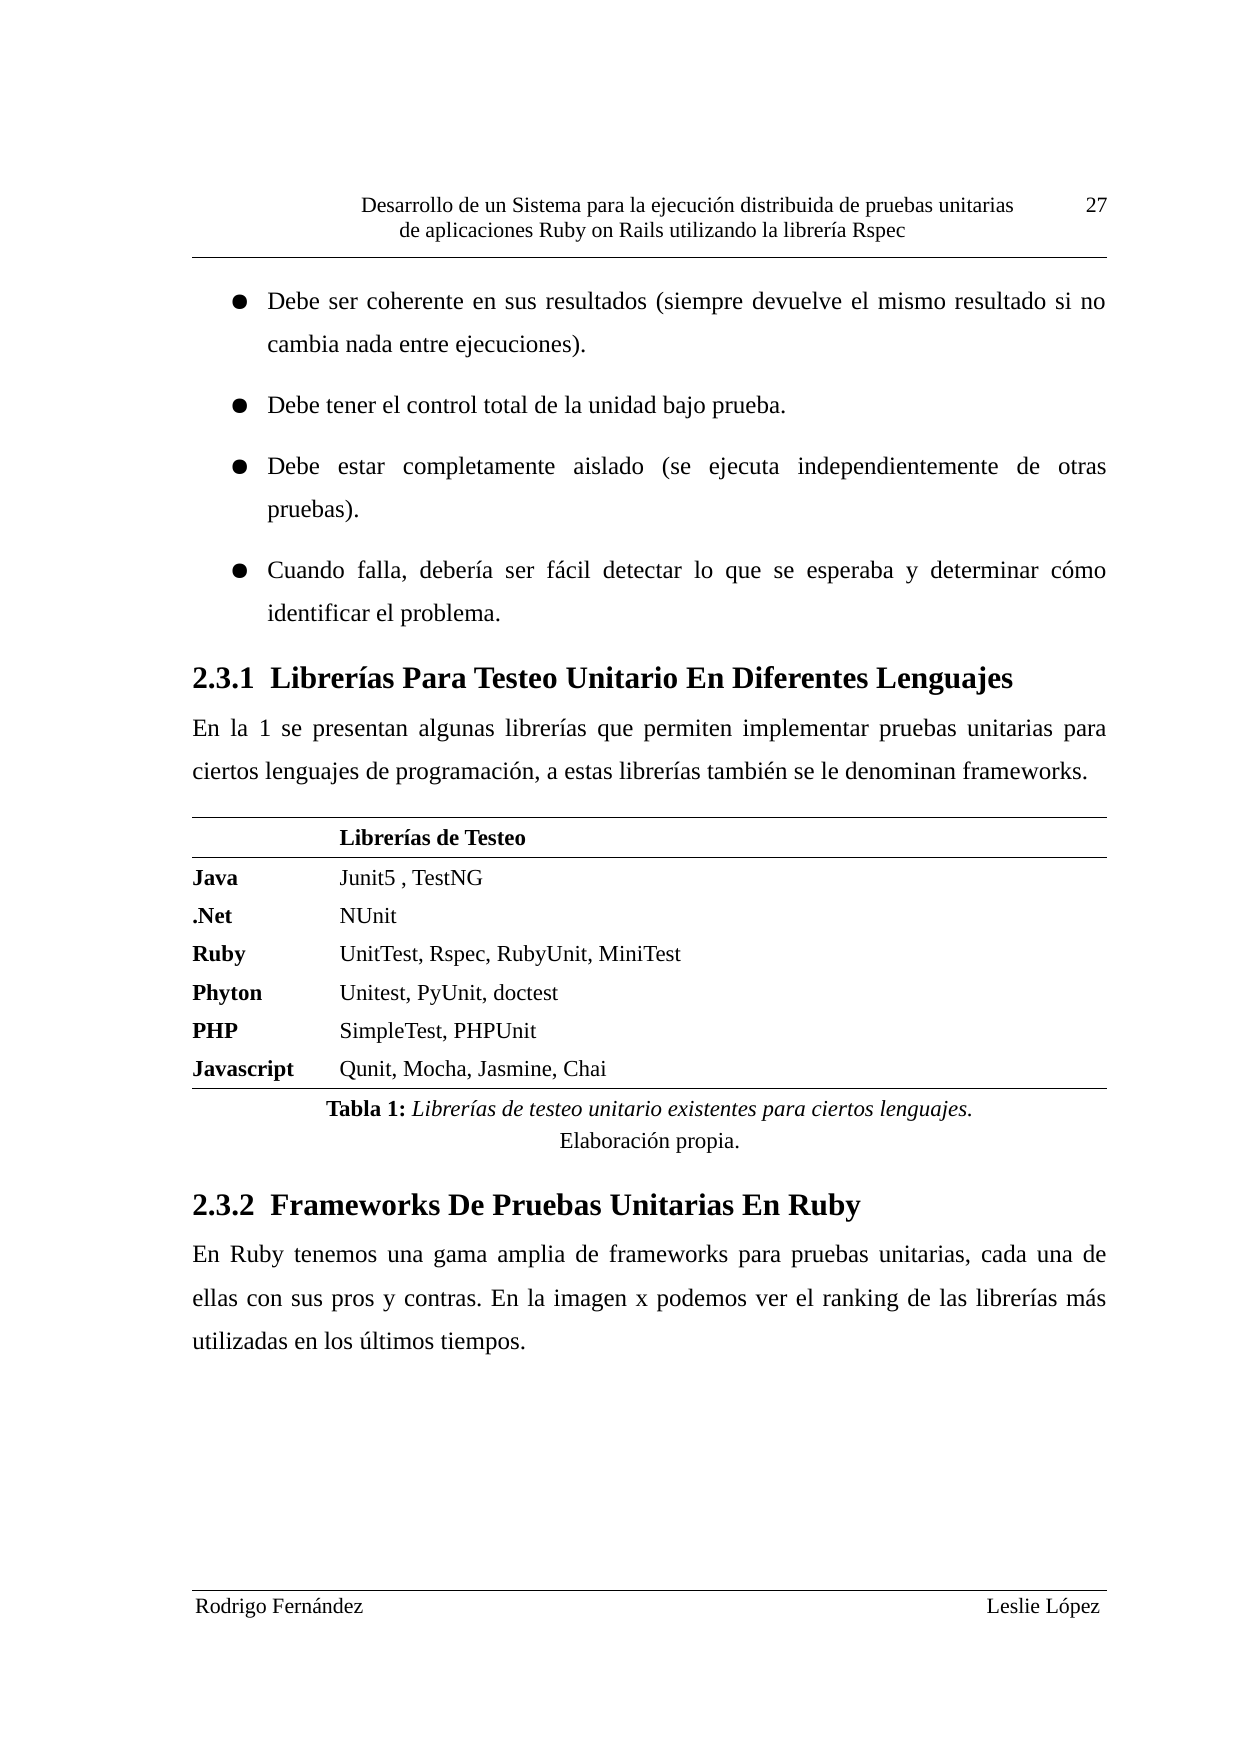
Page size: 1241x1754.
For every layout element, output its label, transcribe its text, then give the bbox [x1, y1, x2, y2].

table_cell Java [192, 858, 339, 896]
table_cell NUnit [339, 896, 1107, 934]
list Cuando falla, debería ser fácil detectar lo que se esperaba y determinar cómo identificar el problema. [229, 555, 1107, 627]
table_header [192, 818, 339, 856]
list Debe estar completamente aislado (se ejecuta independientemente de otras pruebas). [229, 451, 1107, 523]
table_cell Unitest, PyUnit, doctest [339, 973, 1107, 1011]
table_header Librerías de Testeo [339, 818, 1107, 856]
subtitle Frameworks de pruebas unitarias en ruby [192, 1186, 1107, 1222]
table_cell Javascript [192, 1049, 339, 1087]
table_cell SimpleTest, PHPUnit [339, 1011, 1107, 1049]
table_cell Qunit, Mocha, Jasmine, Chai [339, 1049, 1107, 1087]
table_cell Phyton [192, 973, 339, 1011]
text Elaboración propia. [192, 1127, 1107, 1153]
list En Ruby tenemos una gama amplia de frameworks para pruebas unitarias, cada una de ellas con sus pros y contras. En la imagen x podemos ver el ranking de las librerías más utilizadas en los últimos tiempos. [192, 1239, 1107, 1354]
table_cell PHP [192, 1011, 339, 1049]
table_cell .Net [192, 896, 339, 934]
text En la Tabla 1 se presentan algunas librerías que permiten implementar pruebas unitarias para ciertos lenguajes de programación, a estas librerías también se le denominan frameworks. [192, 713, 1107, 784]
subtitle Librerías para Testeo Unitario en Diferentes Lenguajes [192, 659, 1107, 695]
table_cell Junit5 , TestNG [339, 858, 1107, 896]
text Tabla 1: Librerías de testeo unitario existentes para ciertos lenguajes. [192, 1095, 1107, 1121]
list Debe ser coherente en sus resultados (siempre devuelve el mismo resultado si no cambia nada entre ejecuciones). [229, 286, 1107, 358]
table_cell UnitTest, Rspec, RubyUnit, MiniTest [339, 935, 1107, 973]
list Debe tener el control total de la unidad bajo prueba. [229, 390, 1107, 419]
table_cell Ruby [192, 935, 339, 973]
